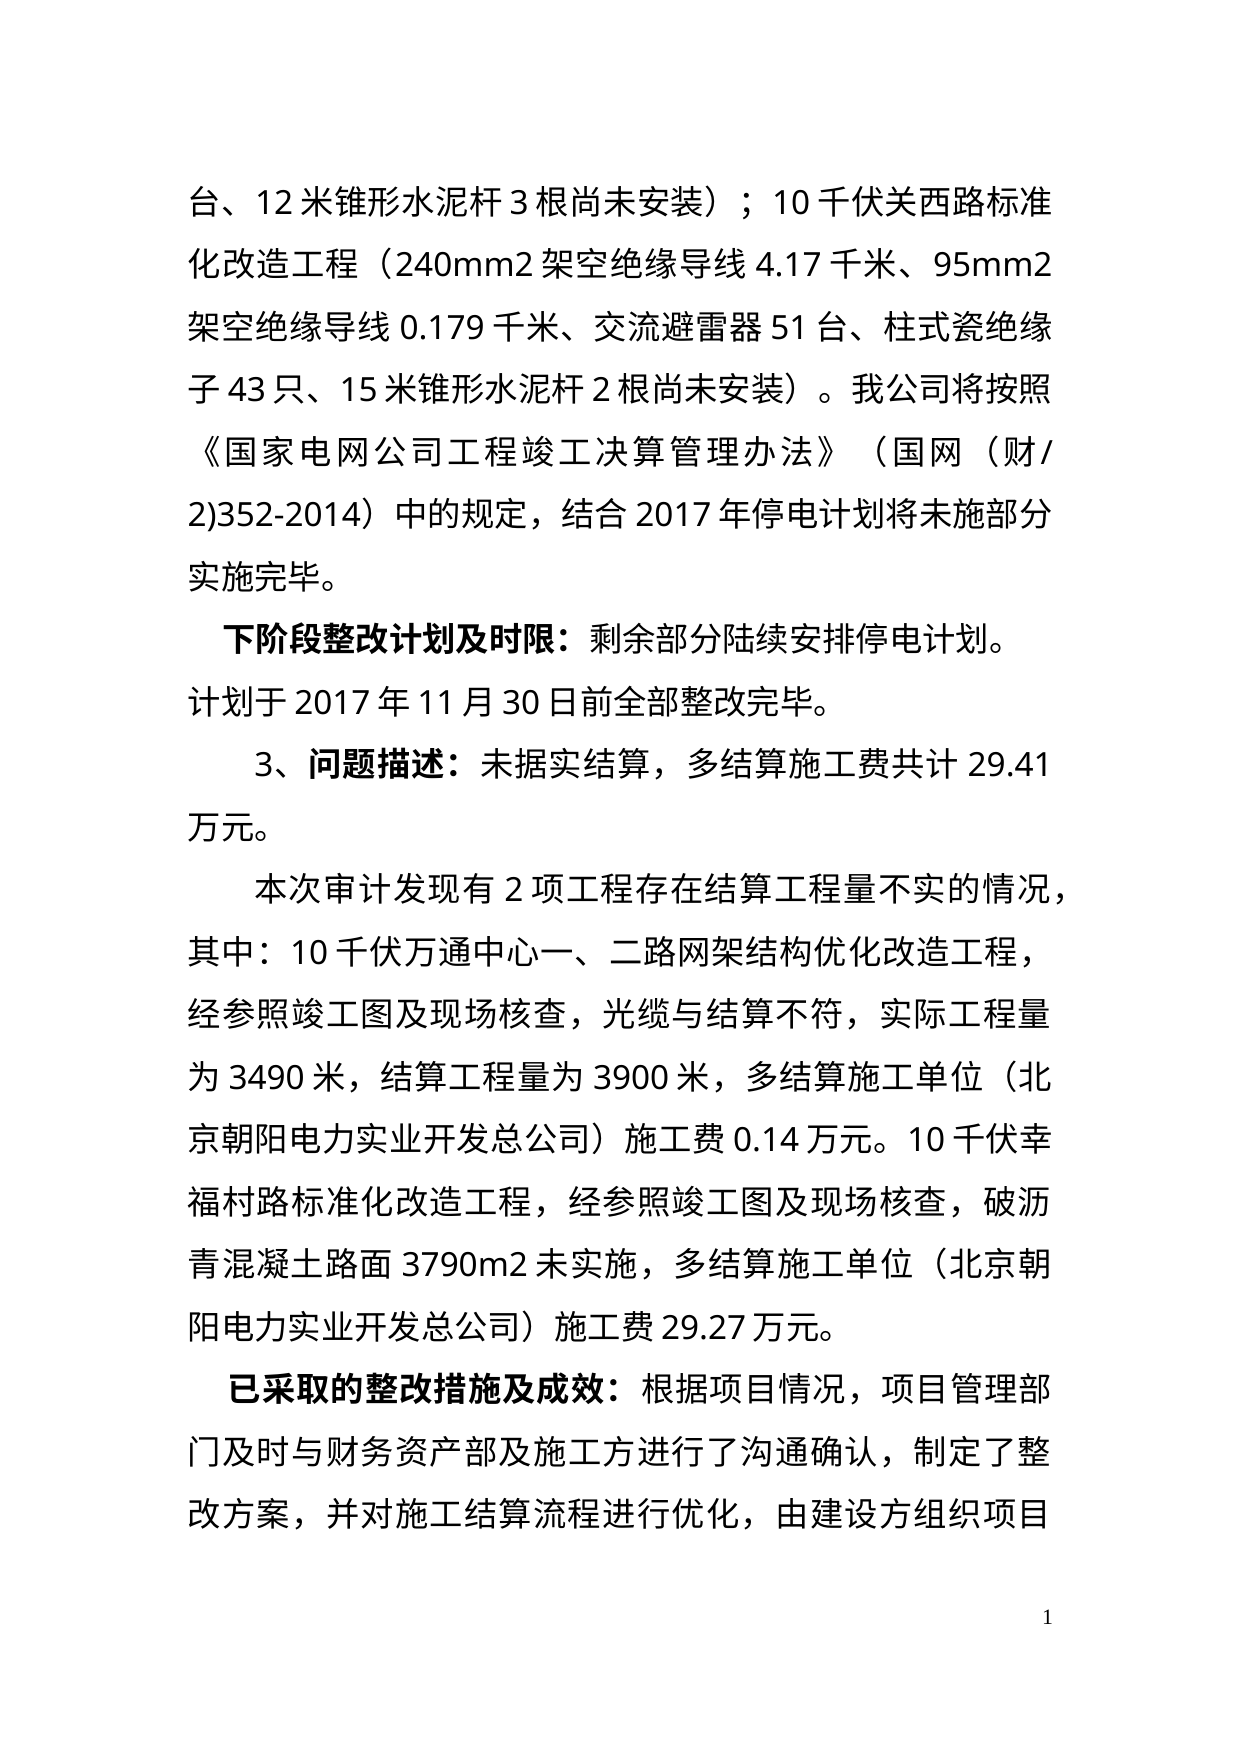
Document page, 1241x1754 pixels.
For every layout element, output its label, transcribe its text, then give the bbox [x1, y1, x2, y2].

text 本次审计发现有2项工程存在结算工程量不实的情况，其中：10千伏万通中心一、二路网架结构优化改造工程，经参照竣工图及现场核查，光缆与结算不符，实际工程量为3490米，结算工程量为3900米，多结算施工单位（北京朝阳电力实业开发总公司）施工费0.14万元。10千伏幸福村路标准化改造工程，经参照竣工图及现场核查，破沥青混凝土路面3790m2未实施，多结算施工单位（北京朝阳电力实业开发总公司）施工费29.27万元。 [187, 846, 1053, 1346]
text 计划于2017年11月30日前全部整改完毕。 [187, 658, 1053, 721]
text 下阶段整改计划及时限：剩余部分陆续安排停电计划。 [187, 596, 1053, 658]
text 已采取的整改措施及成效：根据项目情况，项目管理部门及时与财务资产部及施工方进行了沟通确认，制定了整改方案，并对施工结算流程进行优化，由建设方组织项目 [187, 1346, 1053, 1533]
text 尚未整改完毕的原因：因涉及项目较多，包括2014年柱上高损变更换工程（交流避雷器60台、10kV变压器20台、JP柜20台、高压熔断器60只尚未安装）；10千伏幸福村路标准化改造工程（负荷开关1台、避雷器3组尚未安装）；10千伏安苑路标准化改造工程（交流避雷器9台、避雷器39台、JP柜16面、柱式瓷绝缘子74只、柱上负荷开关10台、12米锥形水泥杆3根尚未安装）；10千伏关西路标准化改造工程（240mm2架空绝缘导线4.17千米、95mm2架空绝缘导线 0.179千米、交流避雷器51台、柱式瓷绝缘子43只、15米锥形水泥杆2根尚未安装）。我公司将按照《国家电网公司工程竣工决算管理办法》（国网（财/2)352-2014）中的规定，结合2017年停电计划将未施部分实施完毕。 [187, 158, 1053, 596]
text 3、问题描述：未据实结算，多结算施工费共计29.41万元。 [187, 721, 1053, 846]
